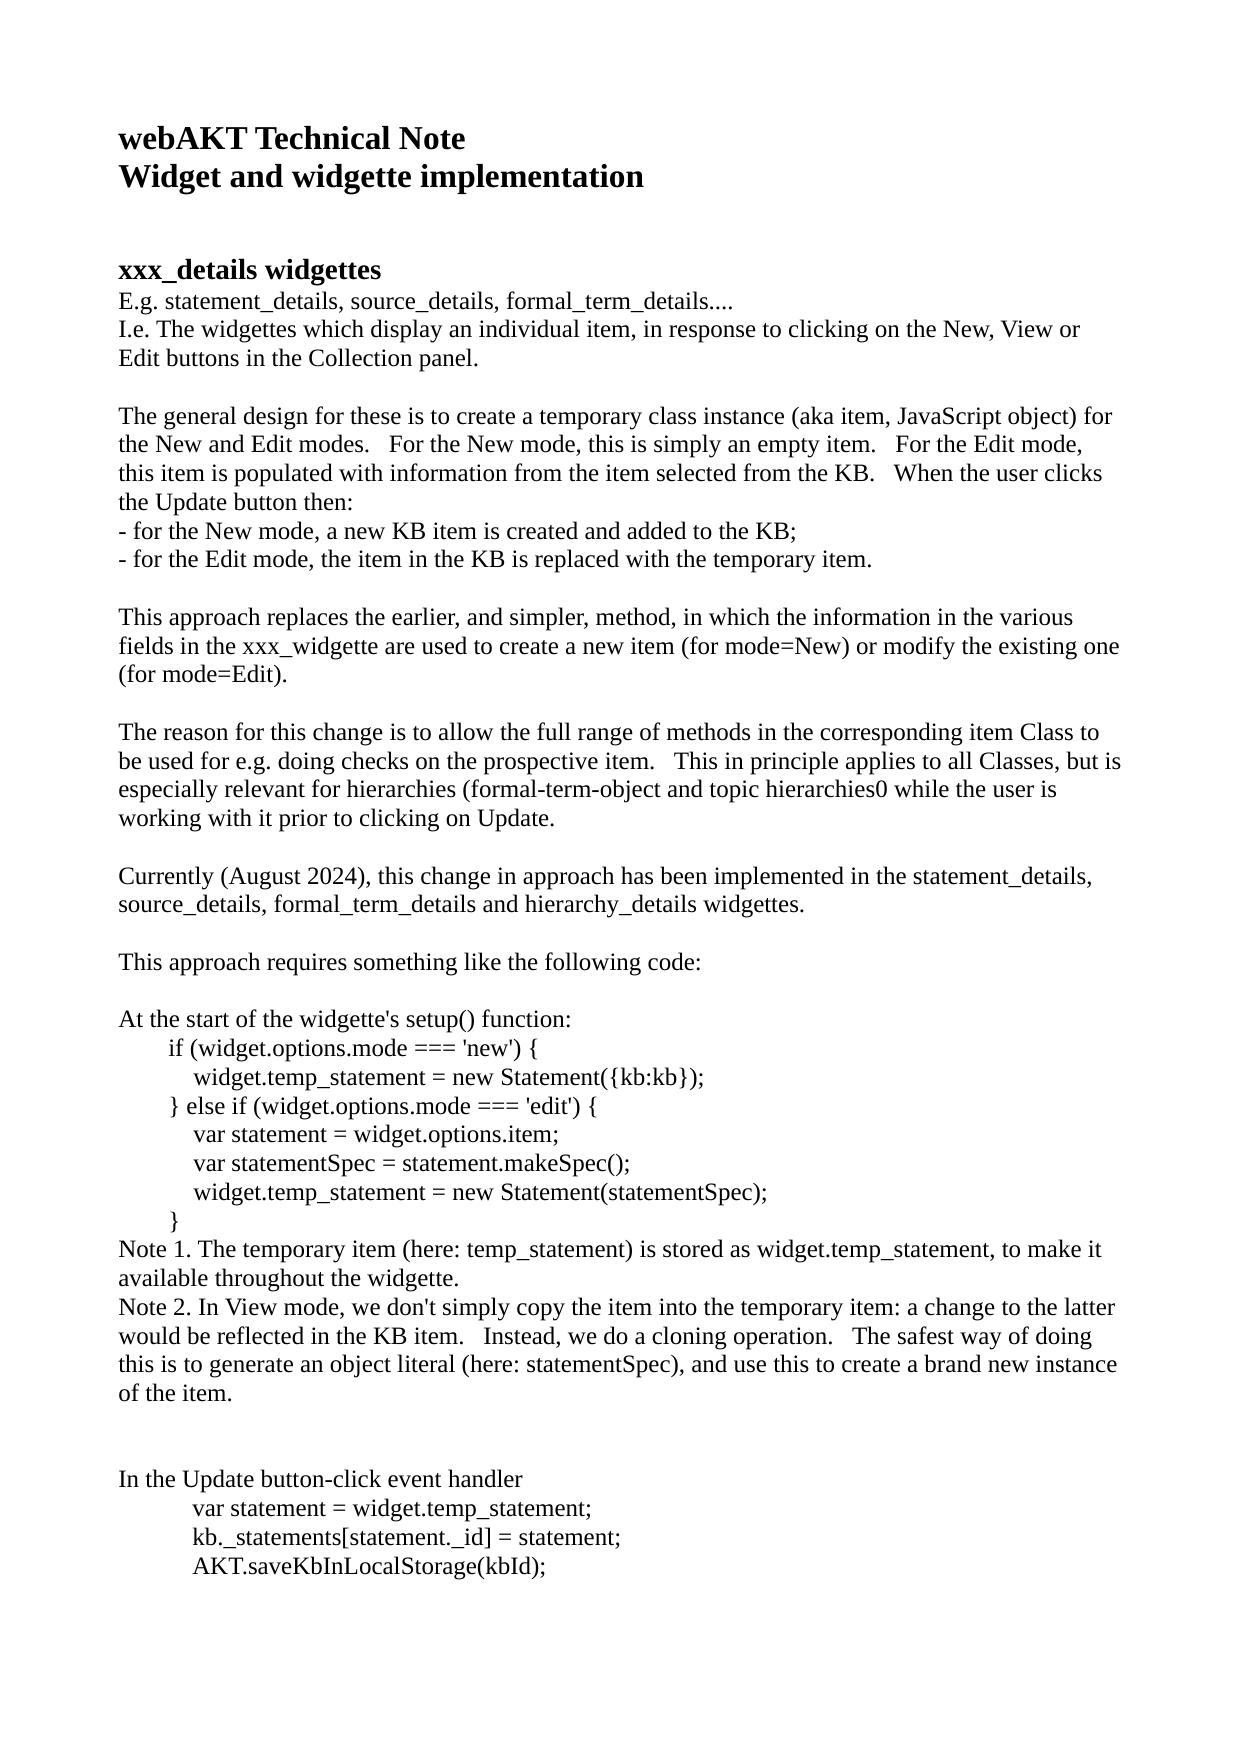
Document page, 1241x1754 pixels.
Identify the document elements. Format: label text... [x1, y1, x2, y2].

text The reason for this change is to allow the full range of methods in the corresponding item Class to be used for e.g. doing checks on the prospective item. This in principle applies to all Classes, but is especially relevant for hierarchies (formal-term-object and topic hierarchies0 while the user is working with it prior to clicking on Update. [118, 717, 1122, 832]
text webAKT Technical Note [118, 118, 1122, 156]
text widget.temp_statement = new Statement(statementSpec); [118, 1177, 1122, 1206]
text This approach requires something like the following code: [118, 947, 1122, 976]
text Widget and widgette implementation [118, 156, 1122, 195]
text Note 2. In View mode, we don't simply copy the item into the temporary item: a change to the latter would be reflected in the KB item. Instead, we do a cloning operation. The safest way of doing this is to generate an object literal (here: statementSpec), and use this to create a brand new instance of the item. [118, 1292, 1122, 1407]
text Note 1. The temporary item (here: temp_statement) is stored as widget.temp_statement, to make it available throughout the widgette. [118, 1234, 1122, 1292]
text widget.temp_statement = new Statement({kb:kb}); [118, 1062, 1122, 1091]
text AKT.saveKbInLocalStorage(kbId); [118, 1551, 1122, 1579]
text At the start of the widgette's setup() function: [118, 1004, 1122, 1033]
text The general design for these is to create a temporary class instance (aka item, JavaScript object) for the New and Edit modes. For the New mode, this is simply an empty item. For the Edit mode, this item is populated with information from the item selected from the KB. When the user clicks the Update button then: [118, 401, 1122, 516]
text } else if (widget.options.mode === 'edit') { [118, 1091, 1122, 1119]
text kb._statements[statement._id] = statement; [118, 1522, 1122, 1551]
text I.e. The widgettes which display an individual item, in response to clicking on the New, View or Edit buttons in the Collection panel. [118, 314, 1122, 372]
text } [118, 1206, 1122, 1234]
text E.g. statement_details, source_details, formal_term_details.... [118, 286, 1122, 314]
text var statementSpec = statement.makeSpec(); [118, 1148, 1122, 1177]
text - for the Edit mode, the item in the KB is replaced with the temporary item. [118, 544, 1122, 573]
text In the Update button-click event handler [118, 1464, 1122, 1493]
text Currently (August 2024), this change in approach has been implemented in the statement_details, source_details, formal_term_details and hierarchy_details widgettes. [118, 861, 1122, 918]
text xxx_details widgettes [118, 252, 1122, 286]
text var statement = widget.options.item; [118, 1119, 1122, 1148]
text - for the New mode, a new KB item is created and added to the KB; [118, 516, 1122, 544]
text if (widget.options.mode === 'new') { [118, 1033, 1122, 1062]
text var statement = widget.temp_statement; [118, 1493, 1122, 1522]
text This approach replaces the earlier, and simpler, method, in which the information in the various fields in the xxx_widgette are used to create a new item (for mode=New) or modify the existing one (for mode=Edit). [118, 602, 1122, 688]
